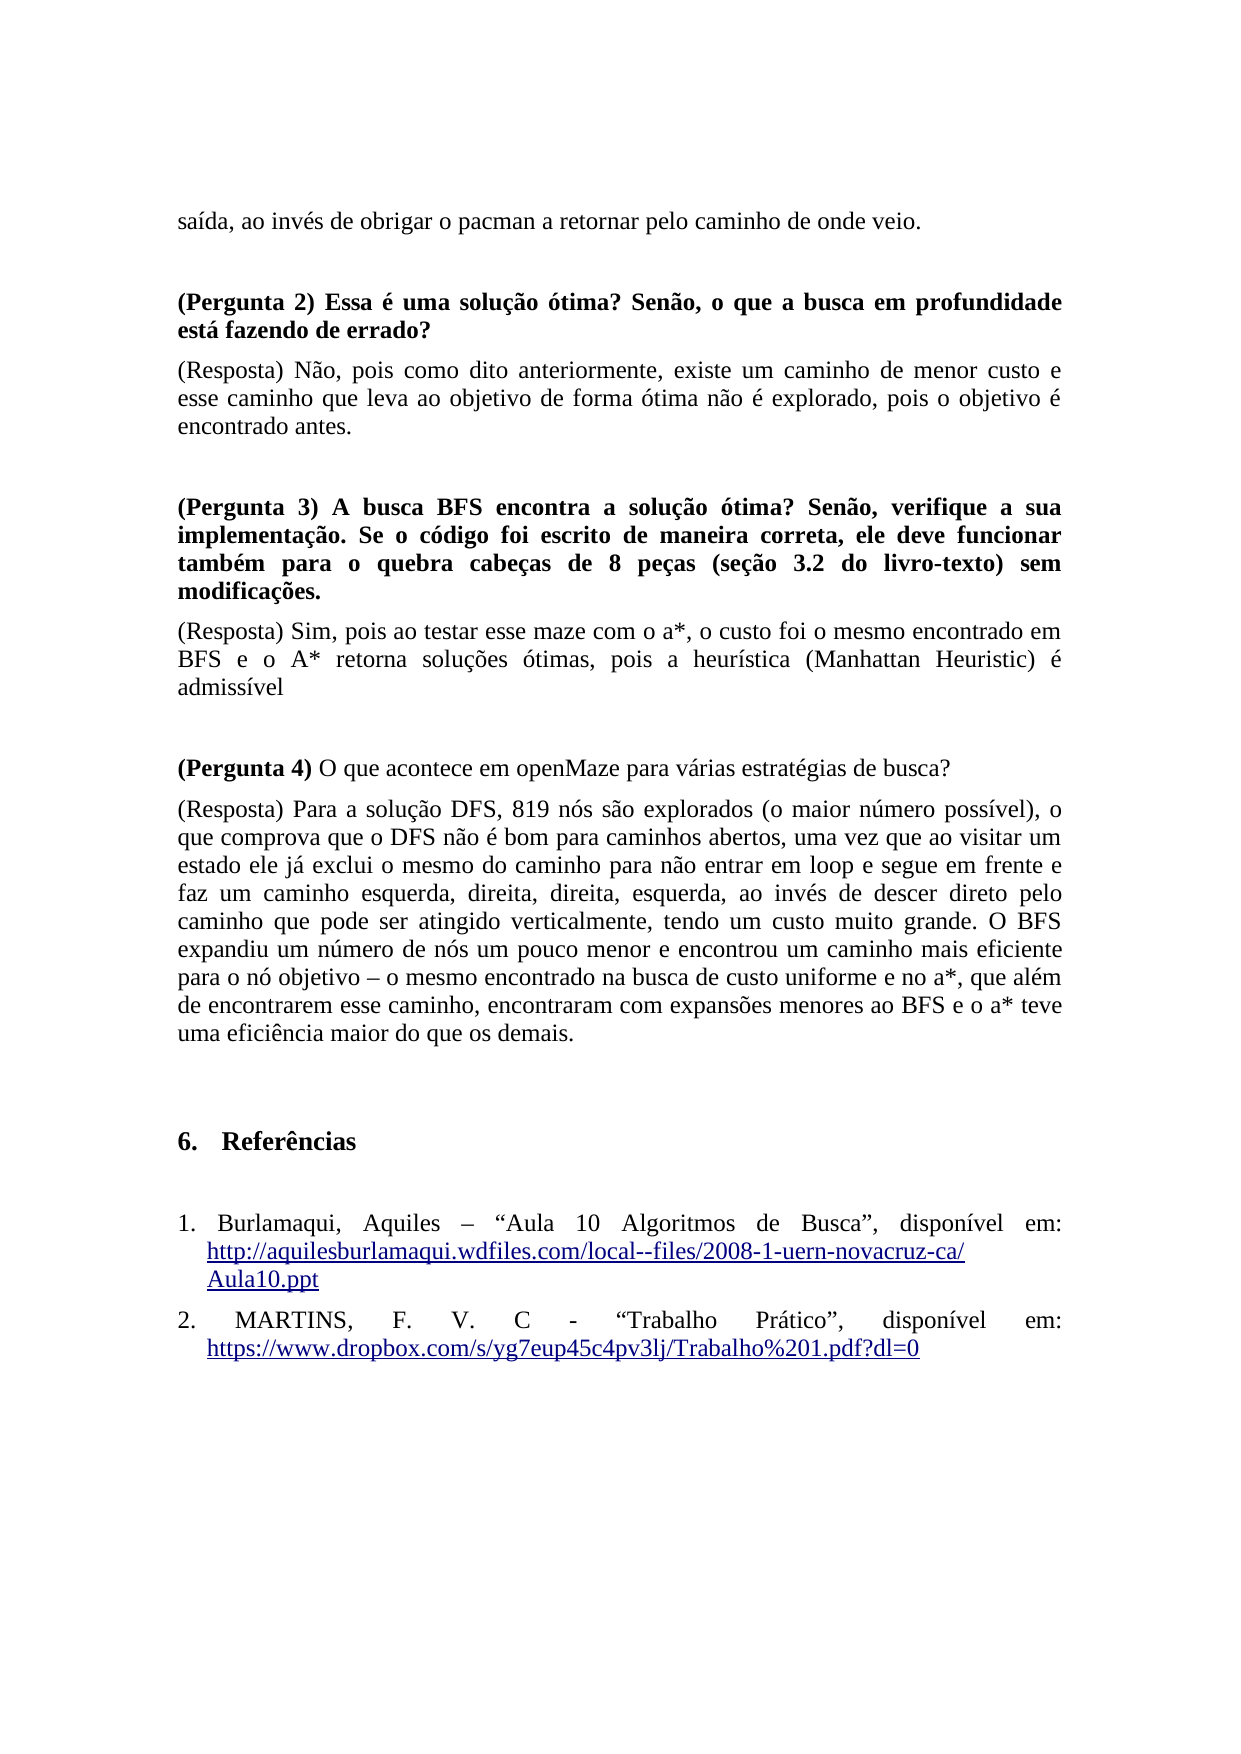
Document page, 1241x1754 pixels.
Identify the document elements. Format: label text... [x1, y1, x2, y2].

text (Resposta) Sim, pois ao testar esse maze com o a*, o custo foi o mesmo encontrado em BFS e o A* retorna soluções ótimas, pois a heurística (Manhattan Heuristic) é admissível [177, 617, 1063, 701]
text (Resposta) Não, pois como dito anteriormente, existe um caminho de menor custo e esse caminho que leva ao objetivo de forma ótima não é explorado, pois o objetivo é encontrado antes. [177, 356, 1063, 440]
text (Resposta) Para a solução DFS, 819 nós são explorados (o maior número possível), o que comprova que o DFS não é bom para caminhos abertos, uma vez que ao visitar um estado ele já exclui o mesmo do caminho para não entrar em loop e segue em frente e faz um caminho esquerda, direita, direita, esquerda, ao invés de descer direto pelo caminho que pode ser atingido verticalmente, tendo um custo muito grande. O BFS expandiu um número de nós um pouco menor e encontrou um caminho mais eficiente para o nó objetivo – o mesmo encontrado na busca de custo uniforme e no a*, que além de encontrarem esse caminho, encontraram com expansões menores ao BFS e o a* teve uma eficiência maior do que os demais. [177, 794, 1063, 1047]
text (Pergunta 4) O que acontece em openMaze para várias estratégias de busca? [177, 754, 1063, 782]
text (Pergunta 3) A busca BFS encontra a solução ótima? Senão, verifique a sua implementação. Se o código foi escrito de maneira correta, ele deve funcionar também para o quebra cabeças de 8 peças (seção 3.2 do livro-texto) sem modificações. [177, 493, 1063, 605]
title Referências [177, 1126, 1063, 1156]
text saída, ao invés de obrigar o pacman a retornar pelo caminho de onde veio. [177, 207, 1063, 235]
text 2. MARTINS, F. V. C - “Trabalho Prático”, disponível em: https://www.dropbox.com/s/yg7eup45c4pv3lj/Trabalho%201.pdf?dl=0 [177, 1306, 1063, 1362]
text (Pergunta 2) Essa é uma solução ótima? Senão, o que a busca em profundidade está fazendo de errado? [177, 287, 1063, 343]
text 1. Burlamaqui, Aquiles – “Aula 10 Algoritmos de Busca”, disponível em: http://aquilesburlamaqui.wdfiles.com/local--files/2008-1-uern-novacruz-ca/Aula10.ppt [177, 1209, 1063, 1293]
